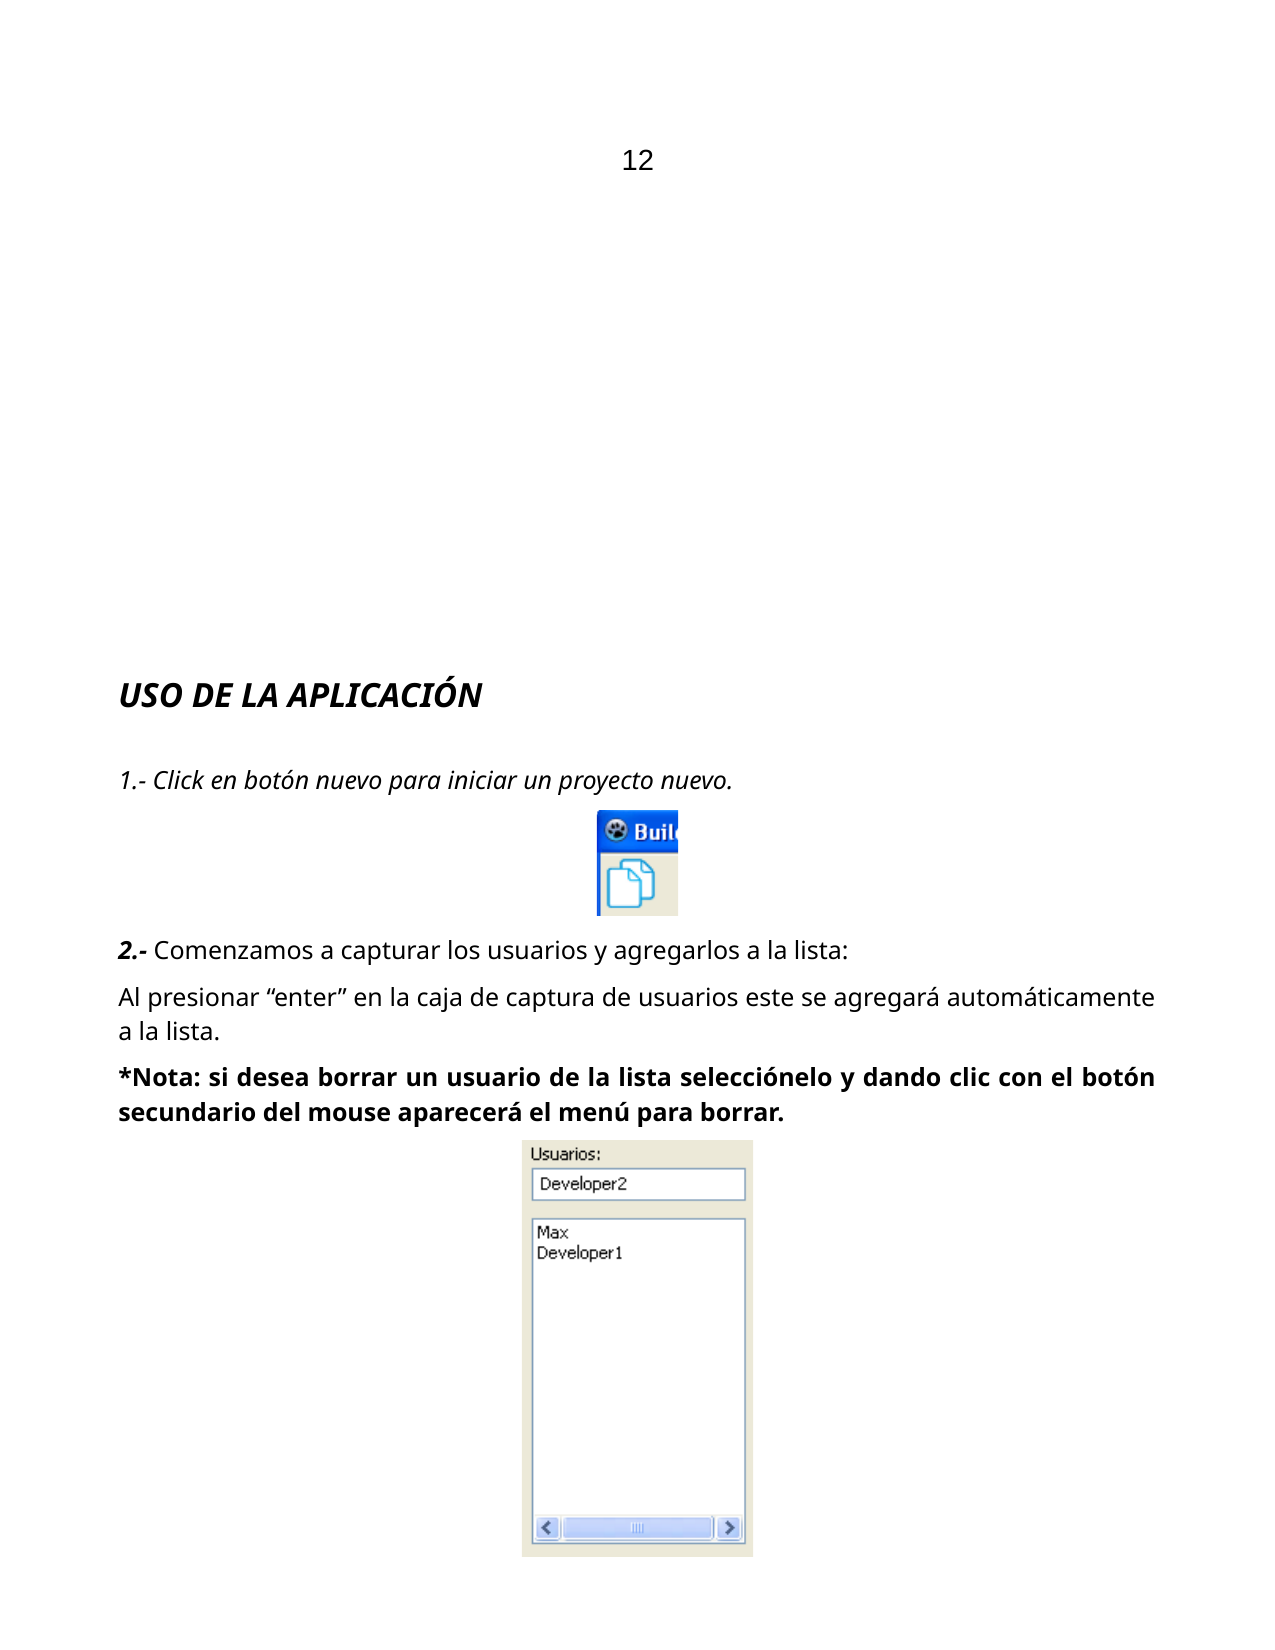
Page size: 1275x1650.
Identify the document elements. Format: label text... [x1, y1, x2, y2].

text 1.- Click en botón nuevo para iniciar un proyecto nuevo. [118, 763, 1157, 797]
text Al presionar “enter” en la caja de captura de usuarios este se agregará automáticamente a la lista. [118, 979, 1157, 1048]
subtitle USO DE LA APLICACIÓN [118, 672, 1157, 717]
text 2.- Comenzamos a capturar los usuarios y agregarlos a la lista: [118, 933, 1157, 967]
picture [521, 1140, 754, 1557]
text *Nota: si desea borrar un usuario de la lista selecciónelo y dando clic con el botón secundario del mouse aparecerá el menú para borrar. [118, 1060, 1157, 1128]
picture [596, 810, 679, 916]
